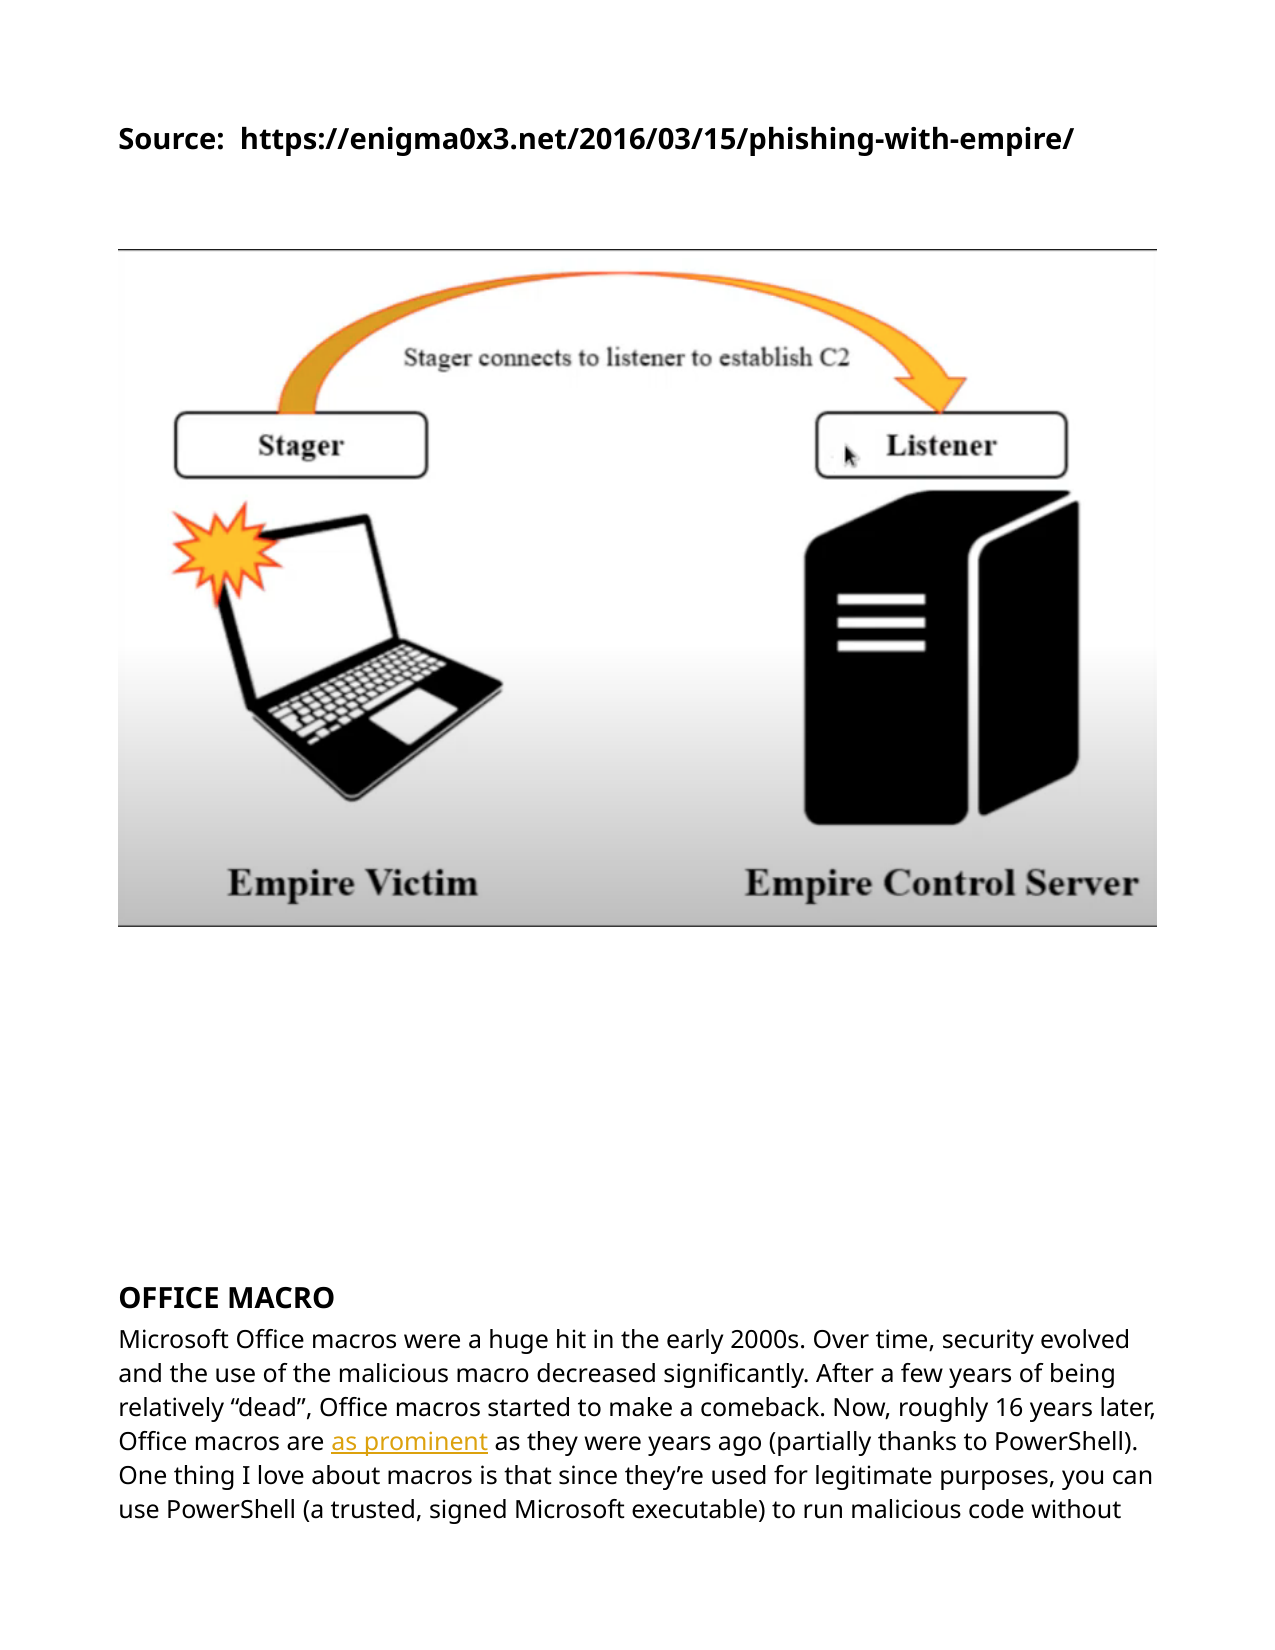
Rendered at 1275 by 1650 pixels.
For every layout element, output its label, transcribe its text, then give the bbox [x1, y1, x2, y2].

text Microsoft Office macros were a huge hit in the early 2000s. Over time, security evolved and the use of the malicious macro decreased significantly. After a few years of being relatively “dead”, Office macros started to make a comeback. Now, roughly 16 years later, Office macros are as prominent as they were years ago (partially thanks to PowerShell). [118, 1321, 1157, 1457]
text OFFICE MACRO [118, 1277, 1157, 1317]
picture [118, 249, 1157, 927]
text Source: https://enigma0x3.net/2016/03/15/phishing-with-empire/ [118, 118, 1157, 158]
text One thing I love about macros is that since they’re used for legitimate purposes, you can use PowerShell (a trusted, signed Microsoft executable) to run malicious code without [118, 1457, 1157, 1526]
